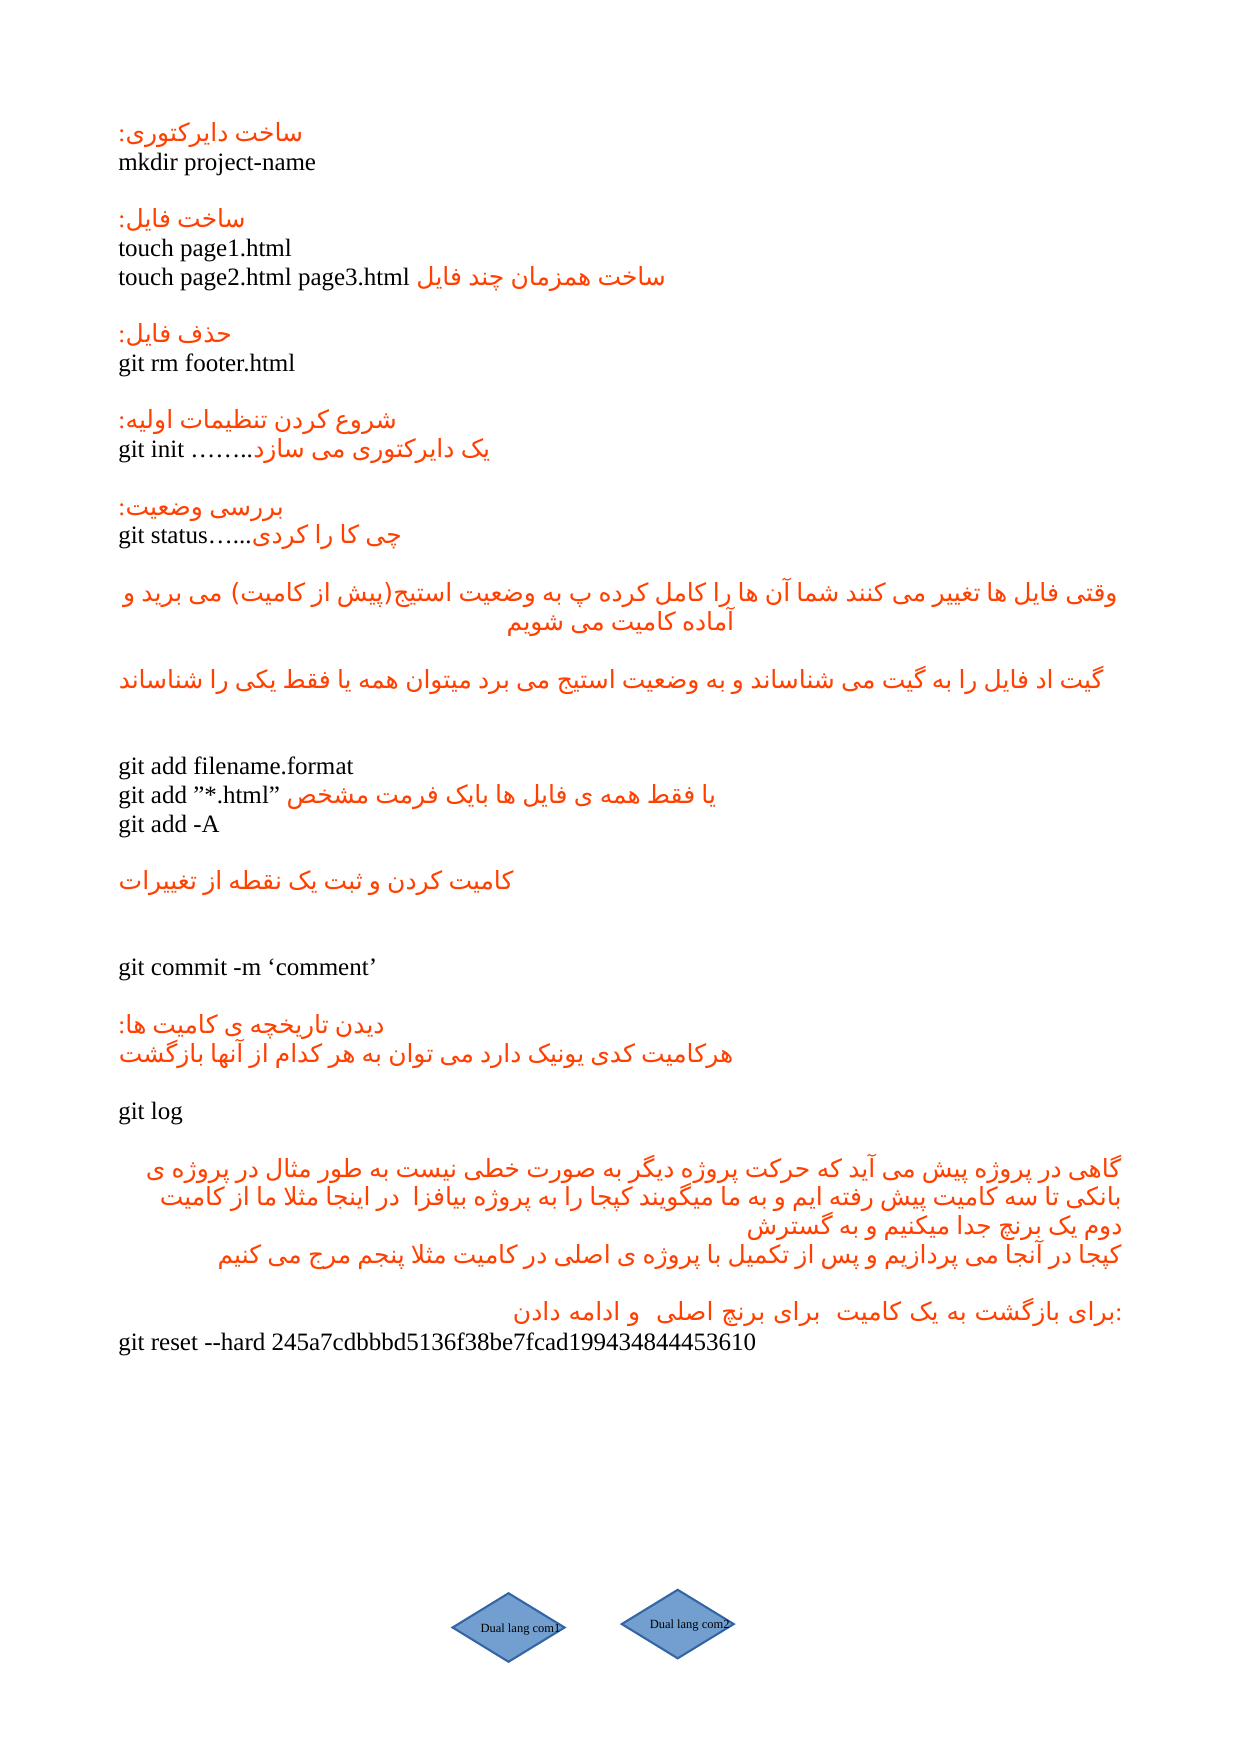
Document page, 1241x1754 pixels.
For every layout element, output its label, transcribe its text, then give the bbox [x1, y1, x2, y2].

text mkdir project-name [118, 147, 1122, 176]
text :بررسی وضعیت [118, 492, 1122, 521]
text git add ”*.html” یا فقط همه ی فایل ها بایک فرمت مشخص [118, 780, 1122, 809]
text git commit -m ‘comment’ [118, 952, 1122, 981]
text :شروع کردن تنظیمات اولیه [118, 406, 1122, 434]
text کامیت کردن و ثبت یک نقطه از تغییرات [118, 866, 1122, 895]
text git log [118, 1096, 1122, 1125]
text کپجا در آنجا می پردازیم و پس از تکمیل با پروژه ی اصلی در کامیت مثلا پنجم مرج می کنیم [118, 1240, 1122, 1269]
text :ساخت دایرکتوری [118, 118, 1122, 147]
text هرکامیت کدی یونیک دارد می توان به هر کدام از آنها بازگشت [118, 1039, 1122, 1067]
text گاهی در پروژه پیش می آید که حرکت پروژه دیگر به صورت خطی نیست به طور مثال در پروژه ی بانکی تا سه کامیت پیش رفته ایم و به ما میگویند کپجا را به پروژه بیافزا در اینجا مثلا ما از کامیت دوم یک برنچ جدا میکنیم و به گسترش [118, 1154, 1122, 1240]
text :دیدن تاریخچه ی کامیت ها [118, 1010, 1122, 1039]
text گیت اد فایل را به گیت می شناساند و به وضعیت استیج می برد میتوان همه یا فقط یکی را شناساند [118, 665, 1122, 694]
text git rm footer.html [118, 348, 1122, 377]
text touch page1.html [118, 233, 1122, 262]
text touch page2.html page3.html ساخت همزمان چند فایل [118, 262, 1122, 291]
text برای بازگشت به یک کامیت برای برنچ اصلی و ادامه دادن: [118, 1297, 1122, 1327]
text git status…...چی کا را کردی [118, 521, 1122, 549]
text :حذف فایل [118, 319, 1122, 348]
text git add -A [118, 809, 1122, 837]
text git init ……..یک دایرکتوری می سازد [118, 434, 1122, 463]
text وقتی فایل ها تغییر می کنند شما آن ها را کامل کرده پ به وضعیت استیج(پیش از کامیت) می برید و آماده کامیت می شویم [118, 578, 1122, 636]
text git reset --hard 245a7cdbbbd5136f38be7fcad199434844453610 [118, 1327, 1122, 1355]
text :ساخت فایل [118, 204, 1122, 233]
text git add filename.format [118, 751, 1122, 780]
